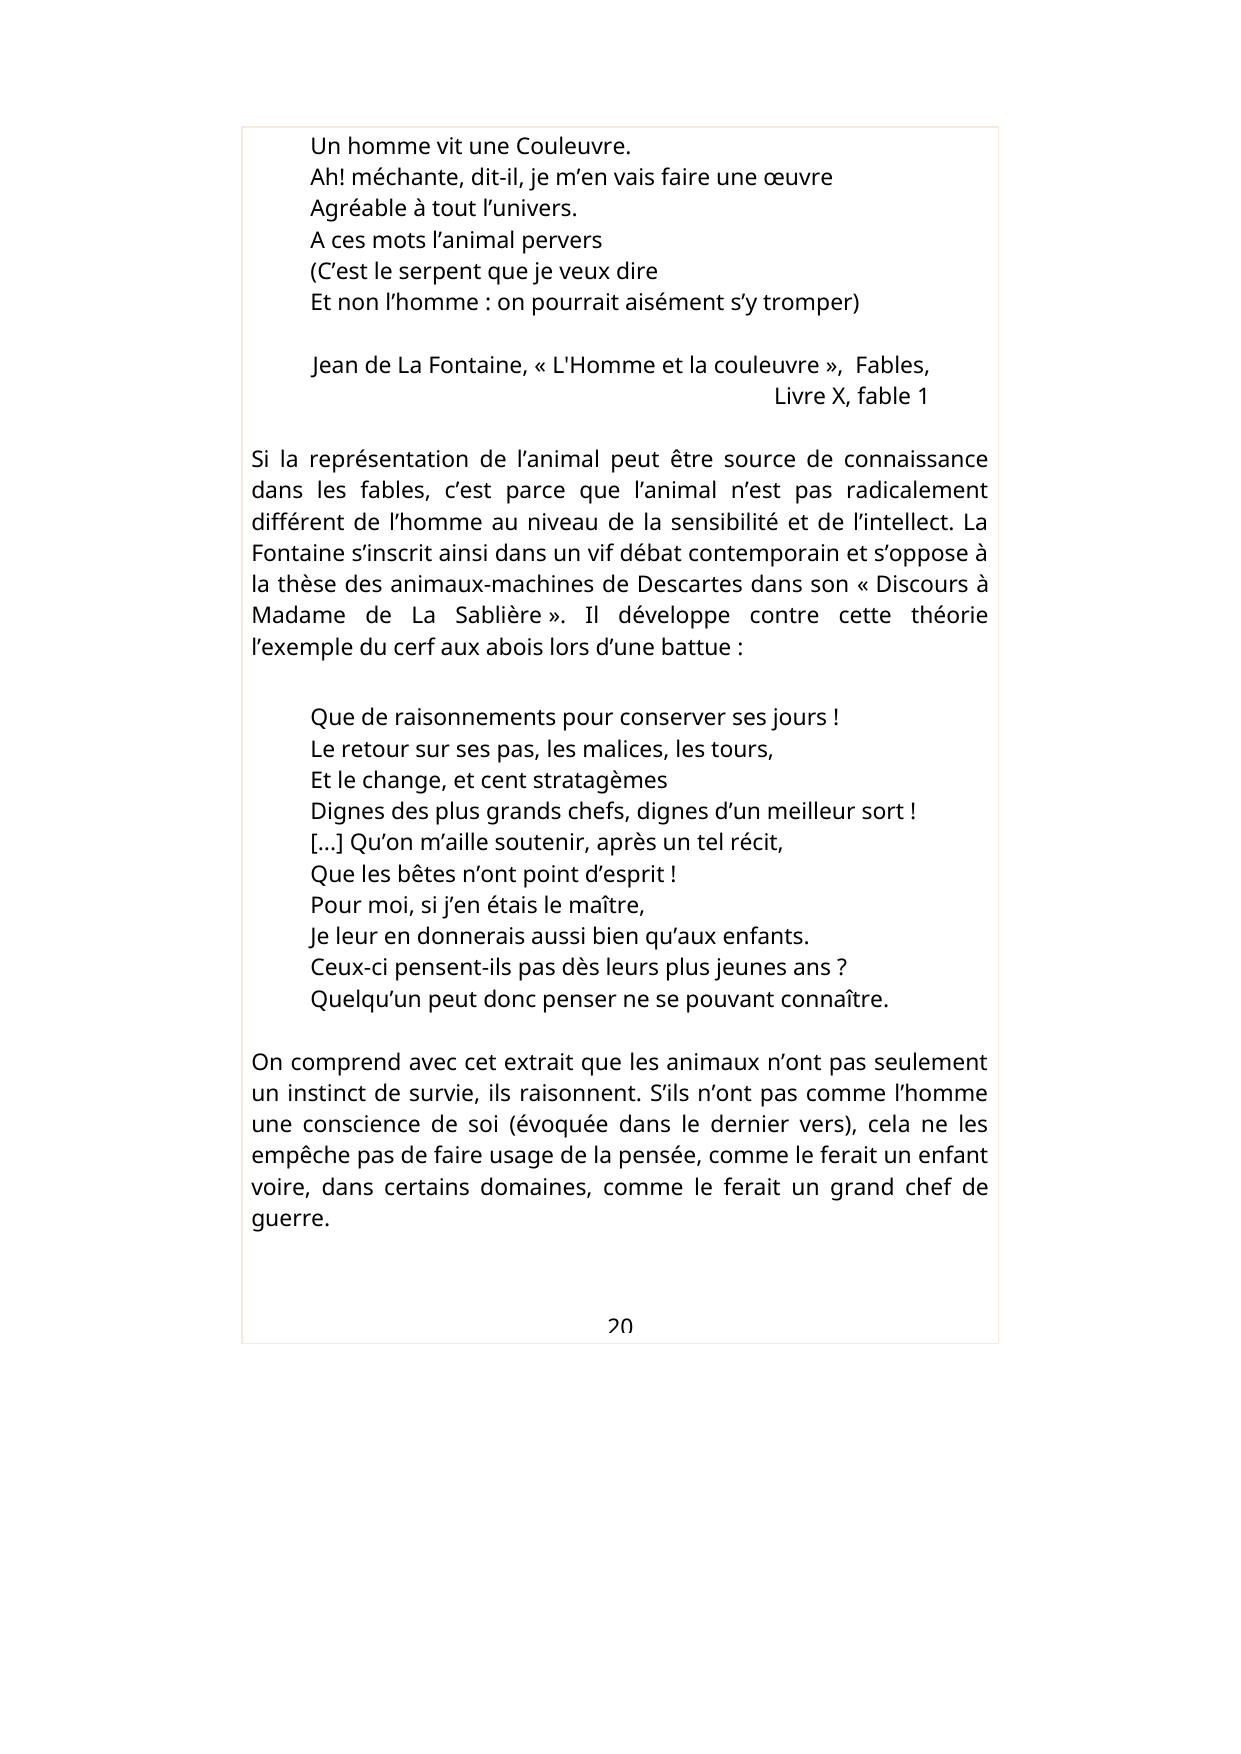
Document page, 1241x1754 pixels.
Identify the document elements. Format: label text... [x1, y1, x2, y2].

text Si la représentation de l’animal peut être source de connaissance dans les fables, c’est parce que l’animal n’est pas radicalement différent de l’homme au niveau de la sensibilité et de l’intellect. La Fontaine s’inscrit ainsi dans un vif débat contemporain et s’oppose à la thèse des animaux-machines de Descartes dans son « Discours à Madame de La Sablière ». Il développe contre cette théorie l’exemple du cerf aux abois lors d’une battue : [251, 443, 989, 662]
text Un homme vit une Couleuvre. Ah! méchante, dit-il, je m’en vais faire une œuvre Agréable à tout l’univers. A ces mots l’animal pervers (C’est le serpent que je veux dire Et non l’homme : on pourrait aisément s’y tromper) [310, 130, 930, 317]
text On comprend avec cet extrait que les animaux n’ont pas seulement un instinct de survie, ils raisonnent. S’ils n’ont pas comme l’homme une conscience de soi (évoquée dans le dernier vers), cela ne les empêche pas de faire usage de la pensée, comme le ferait un enfant voire, dans certains domaines, comme le ferait un grand chef de guerre. [251, 1045, 989, 1233]
text Jean de La Fontaine, « L'Homme et la couleuvre », Fables, Livre X, fable 1 [310, 349, 930, 411]
text Que de raisonnements pour conserver ses jours ! Le retour sur ses pas, les malices, les tours, Et le change, et cent stratagèmes Dignes des plus grands chefs, dignes d’un meilleur sort ! [...] Qu’on m’aille soutenir, après un tel récit, Que les bêtes n’ont point d’esprit ! Pour moi, si j’en étais le maître, Je leur en donnerais aussi bien qu’aux enfants. Ceux-ci pensent-ils pas dès leurs plus jeunes ans ? Quelqu’un peut donc penser ne se pouvant connaître. [310, 701, 930, 1014]
